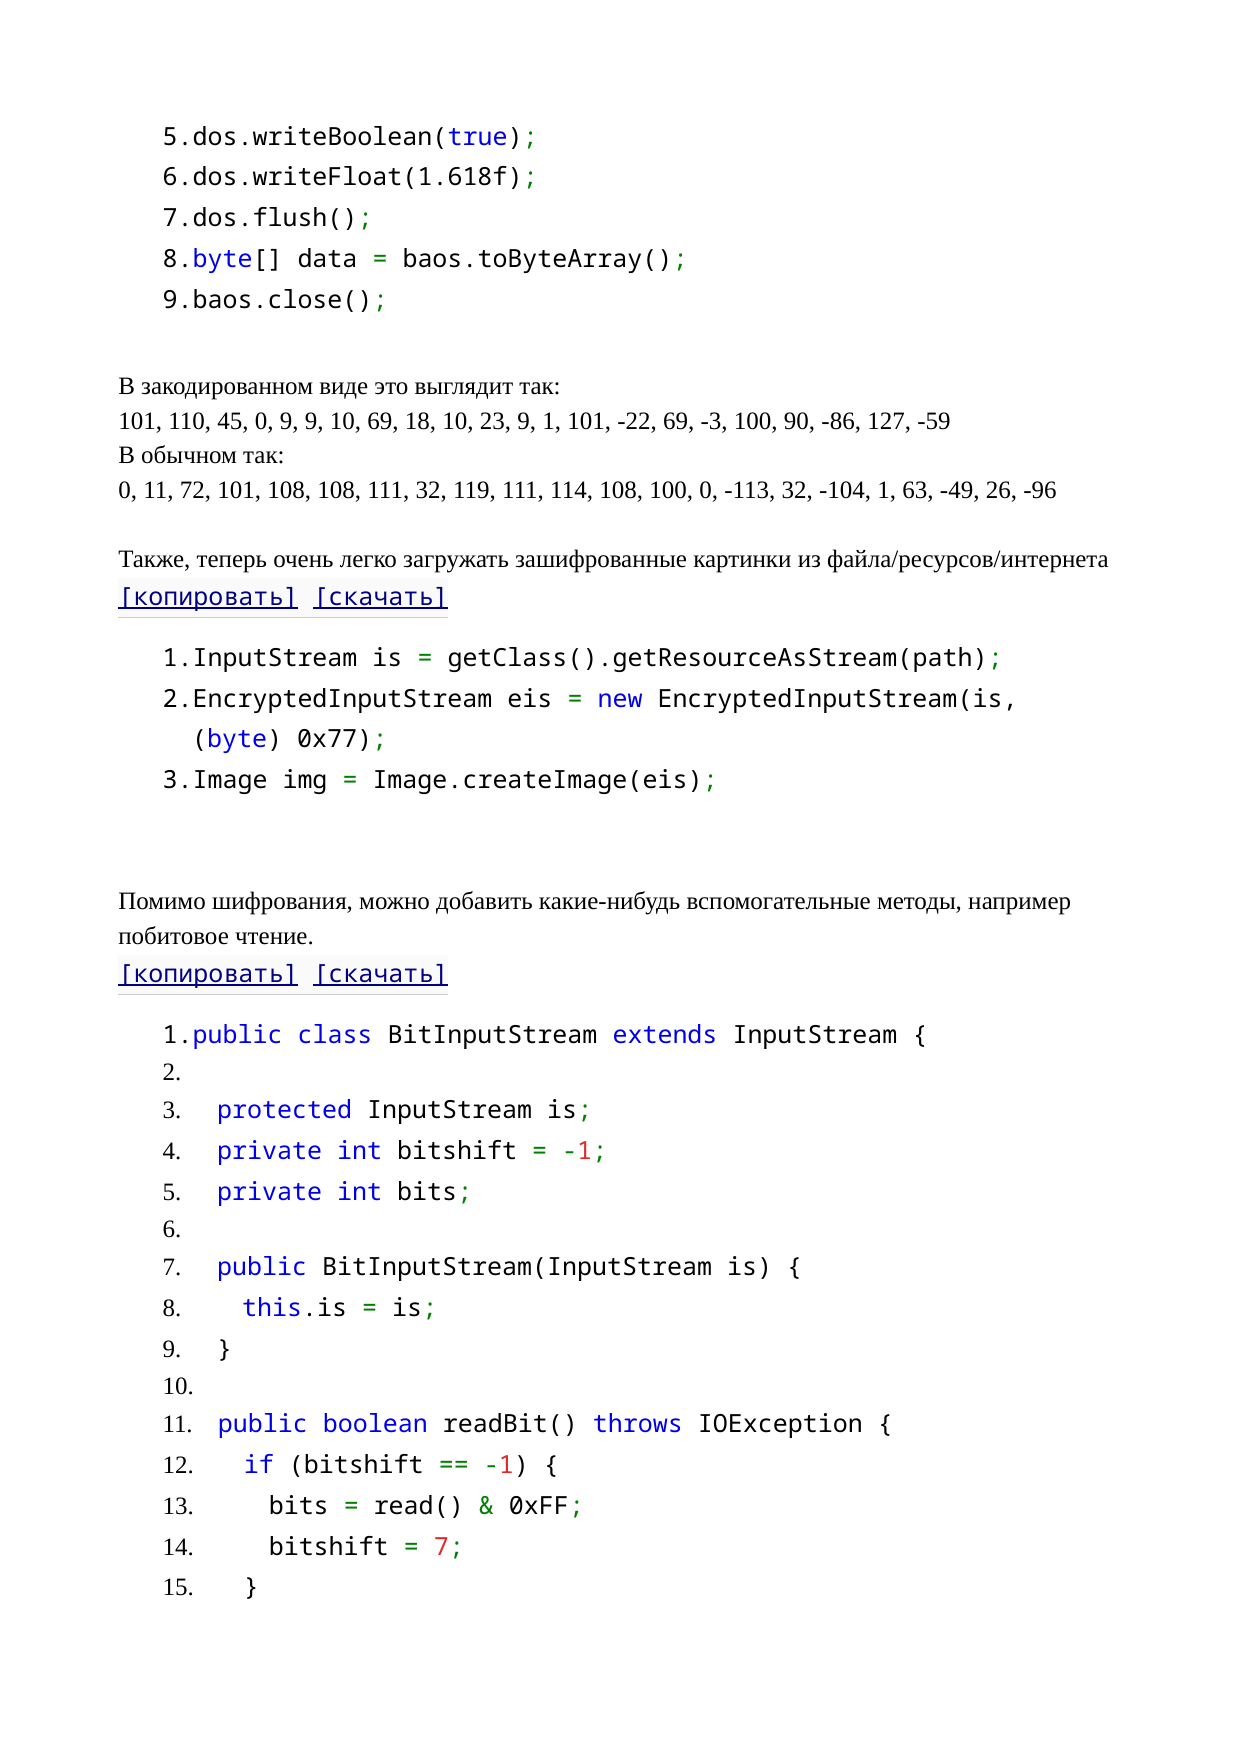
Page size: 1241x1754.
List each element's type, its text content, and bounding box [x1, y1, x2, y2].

list } [162, 1330, 1122, 1364]
list private int bits; [162, 1173, 1122, 1207]
list bitshift = 7; [162, 1528, 1122, 1562]
text [копировать] [скачать] [118, 955, 1122, 994]
list public class BitInputStream extends InputStream { [162, 1016, 1122, 1050]
list if (bitshift == -1) { [162, 1446, 1122, 1481]
list protected InputStream is; [162, 1092, 1122, 1126]
list dos.writeBoolean(true); [162, 118, 1122, 152]
list bits = read() & 0xFF; [162, 1487, 1122, 1521]
list InputStream is = getClass().getResourceAsStream(path); [162, 639, 1122, 673]
text [копировать] [скачать] [118, 578, 1122, 617]
list Image img = Image.createImage(eis); [162, 762, 1122, 796]
list private int bitshift = -1; [162, 1132, 1122, 1167]
list this.is = is; [162, 1289, 1122, 1323]
text В закодированном виде это выглядит так: 101, 110, 45, 0, 9, 9, 10, 69, 18, 10, 23, 9, 1, 101, -22, 69, -3, 100, 90, -86, 127, -59 В обычном так: 0, 11, 72, 101, 108, 108, 111, 32, 119, 111, 114, 108, 100, 0, -113, 32, -104, 1, 63, -49, 26, -96 Также, теперь очень легко загружать зашифрованные картинки из файла/ресурсов/интернета [118, 337, 1122, 572]
list dos.flush(); [162, 200, 1122, 234]
list public boolean readBit() throws IOException { [162, 1406, 1122, 1440]
list public BitInputStream(InputStream is) { [162, 1249, 1122, 1283]
list baos.close(); [162, 281, 1122, 316]
list } [162, 1569, 1122, 1603]
text Помимо шифрования, можно добавить какие-нибудь вспомогательные методы, например побитовое чтение. [118, 817, 1122, 949]
list dos.writeFloat(1.618f); [162, 159, 1122, 193]
list EncryptedInputStream eis = new EncryptedInputStream(is, (byte) 0x77); [162, 680, 1122, 755]
list byte[] data = baos.toByteArray(); [162, 241, 1122, 275]
